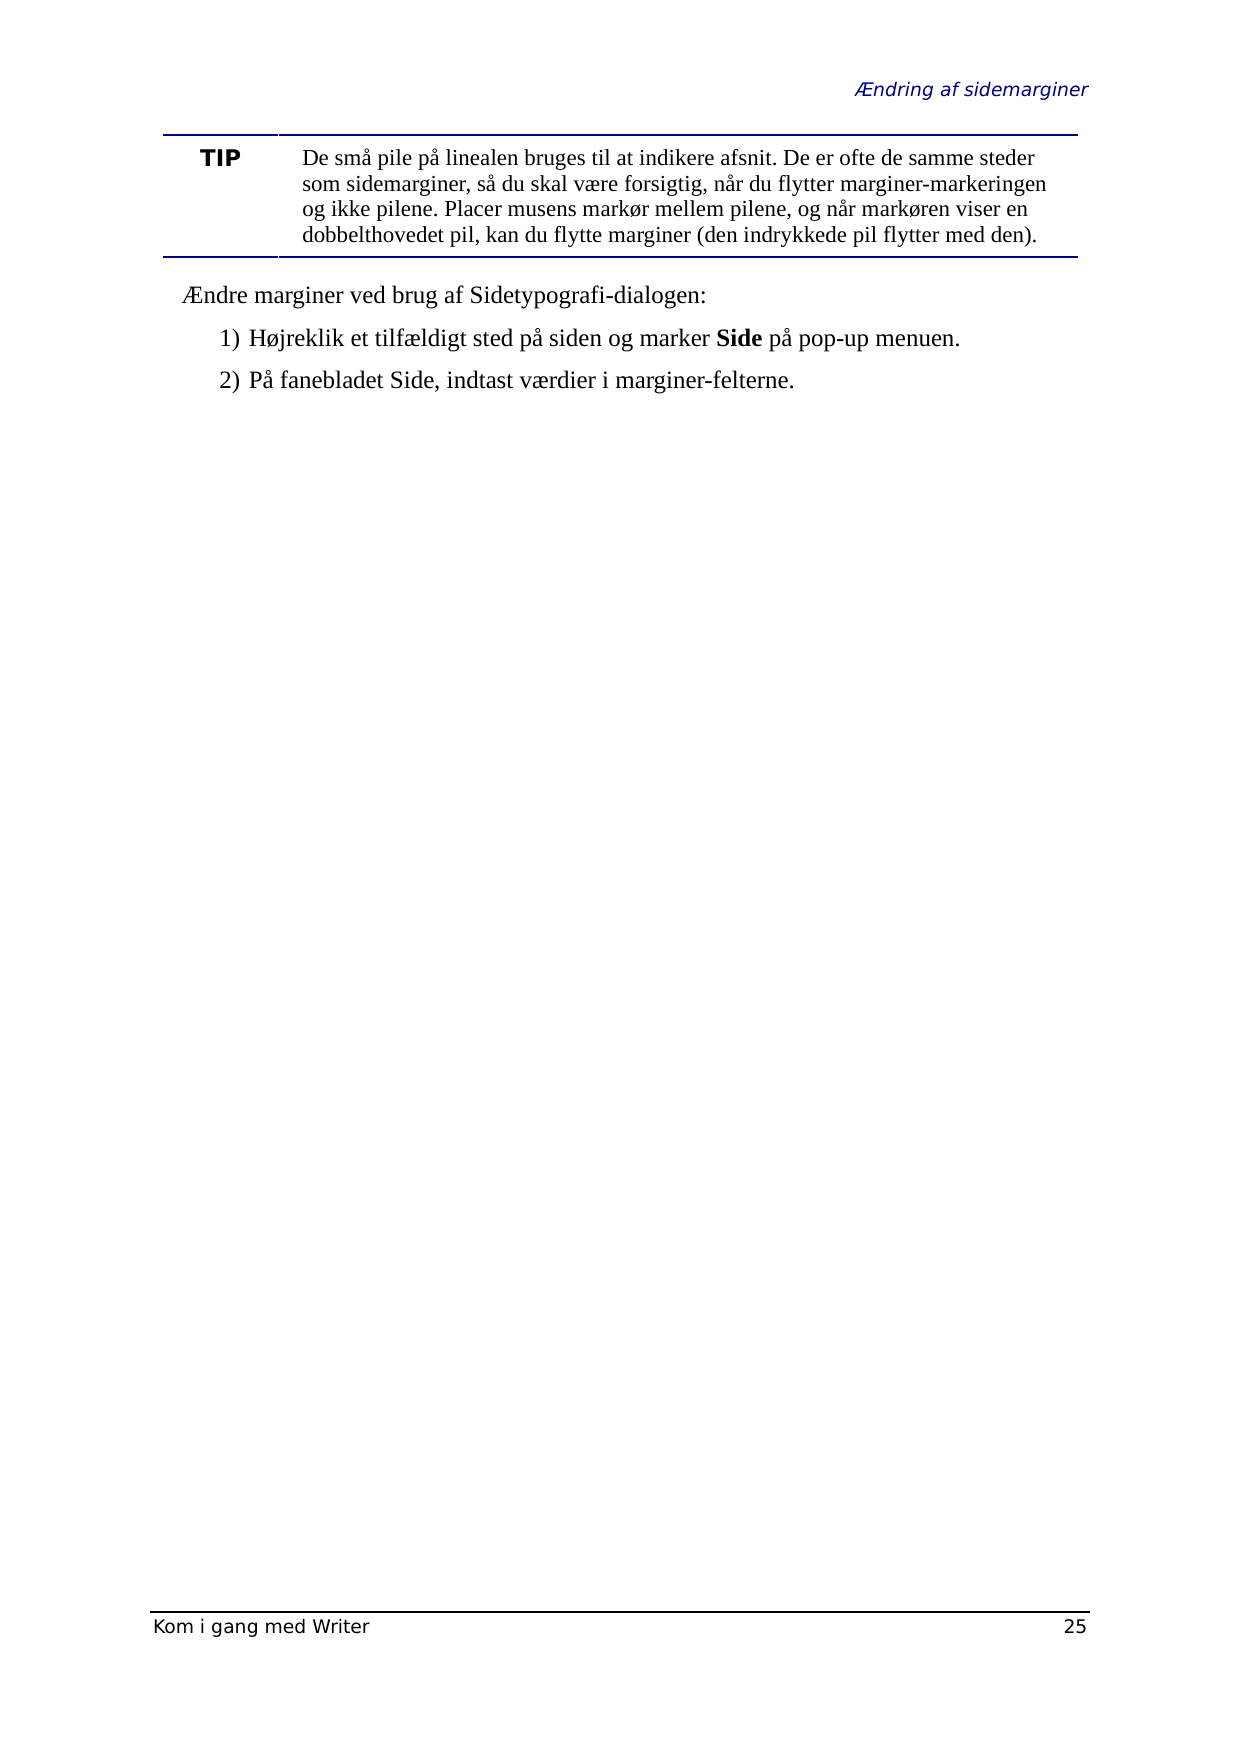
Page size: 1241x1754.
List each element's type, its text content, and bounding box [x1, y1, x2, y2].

table_header TIP [163, 136, 278, 256]
list Højreklik et tilfældigt sted på siden og marker Side på pop-up menuen. [219, 324, 1090, 352]
table_header De små pile på linealen bruges til at indikere afsnit. De er ofte de samme steder som sidemarginer, så du skal være forsigtig, når du flytter marginer-markeringen og ikke pilene. Placer musens markør mellem pilene, og når markøren viser en dobbelthovedet pil, kan du flytte marginer (den indrykkede pil flytter med den). [279, 136, 1078, 256]
text Ændre marginer ved brug af Sidetypografi-dialogen: [181, 282, 1090, 309]
list På fanebladet Side, indtast værdier i marginer-felterne. [219, 367, 1090, 394]
